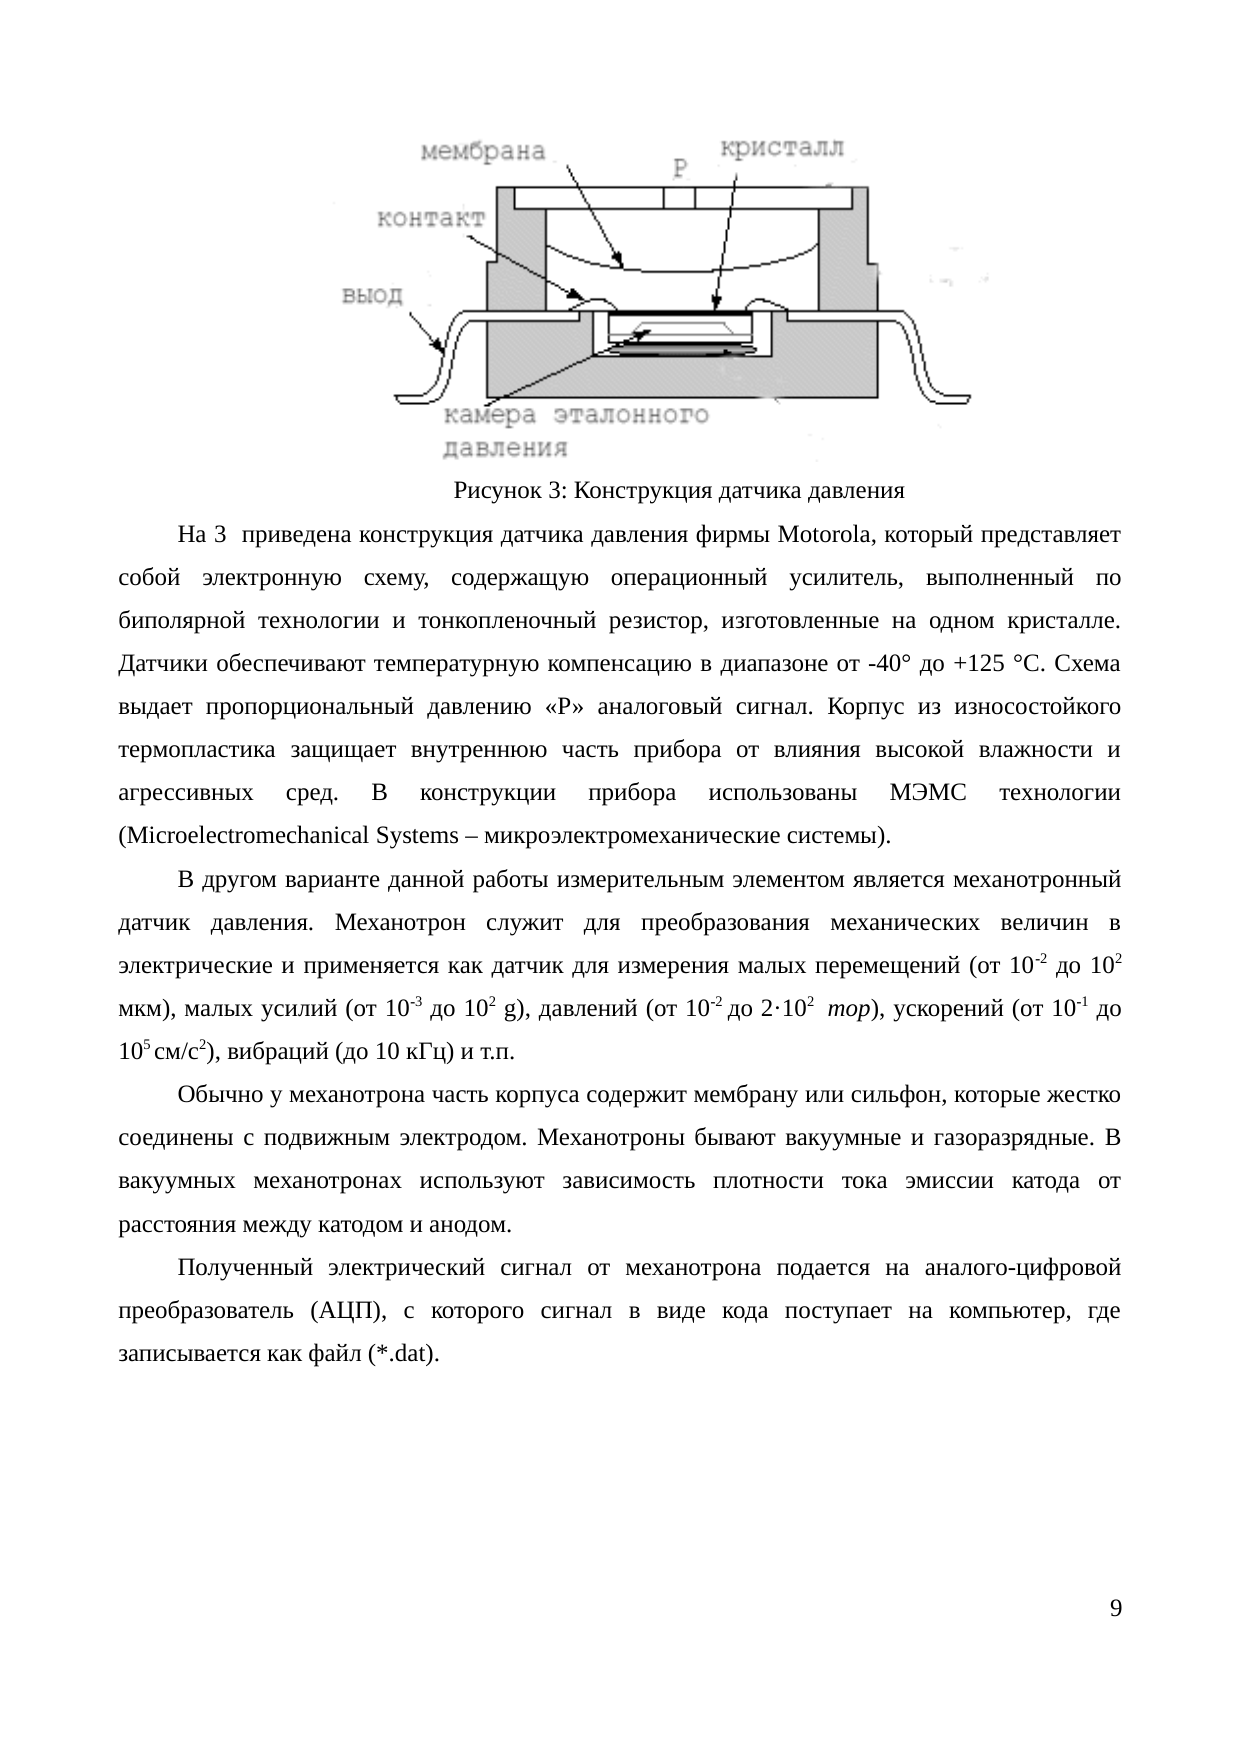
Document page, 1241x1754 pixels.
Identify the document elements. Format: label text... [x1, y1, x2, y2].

text Рисунок 3: Конструкция датчика давления [308, 462, 991, 504]
text Полученный электрический сигнал от механотрона подается на аналого-цифровой преобразователь (АЦП), с которого сигнал в виде кода поступает на компьютер, где записывается как файл (*.dat). [118, 1252, 1122, 1367]
text Обычно у механотрона часть корпуса содержит мембрану или сильфон, которые жестко соединены с подвижным электродом. Механотроны бывают вакуумные и газоразрядные. В вакуумных механотронах используют зависимость плотности тока эмиссии катода от расстояния между катодом и анодом. [118, 1079, 1122, 1237]
text В другом варианте данной работы измерительным элементом является механотронный датчик давления. Механотрон служит для преобразования механических величин в электрические и применяется как датчик для измерения малых перемещений (от 102 до 102 мкм), малых усилий (от 103 до 102 g), давлений (от 102 до 2·102 тор), ускорений (от 101 до 105 см/с2), вибраций (до 10 кГц) и т.п. [118, 864, 1122, 1065]
text На Рисунок 3 приведена конструкция датчика давления фирмы Motorola, который представляет собой электронную схему, содержащую операционный усилитель, выполненный по биполярной технологии и тонкопленочный резистор, изготовленные на одном кристалле. Датчики обеспечивают температурную компенсацию в диапазоне от -40° до +125 °C. Схема выдает пропорциональный давлению «Р» аналоговый сигнал. Корпус из износостойкого термопластика защищает внутреннюю часть прибора от влияния высокой влажности и агрессивных сред. В конструкции прибора использованы МЭМС технологии (Microelectromechanical Systems – микроэлектромеханические системы). [118, 519, 1122, 849]
picture [308, 118, 991, 462]
